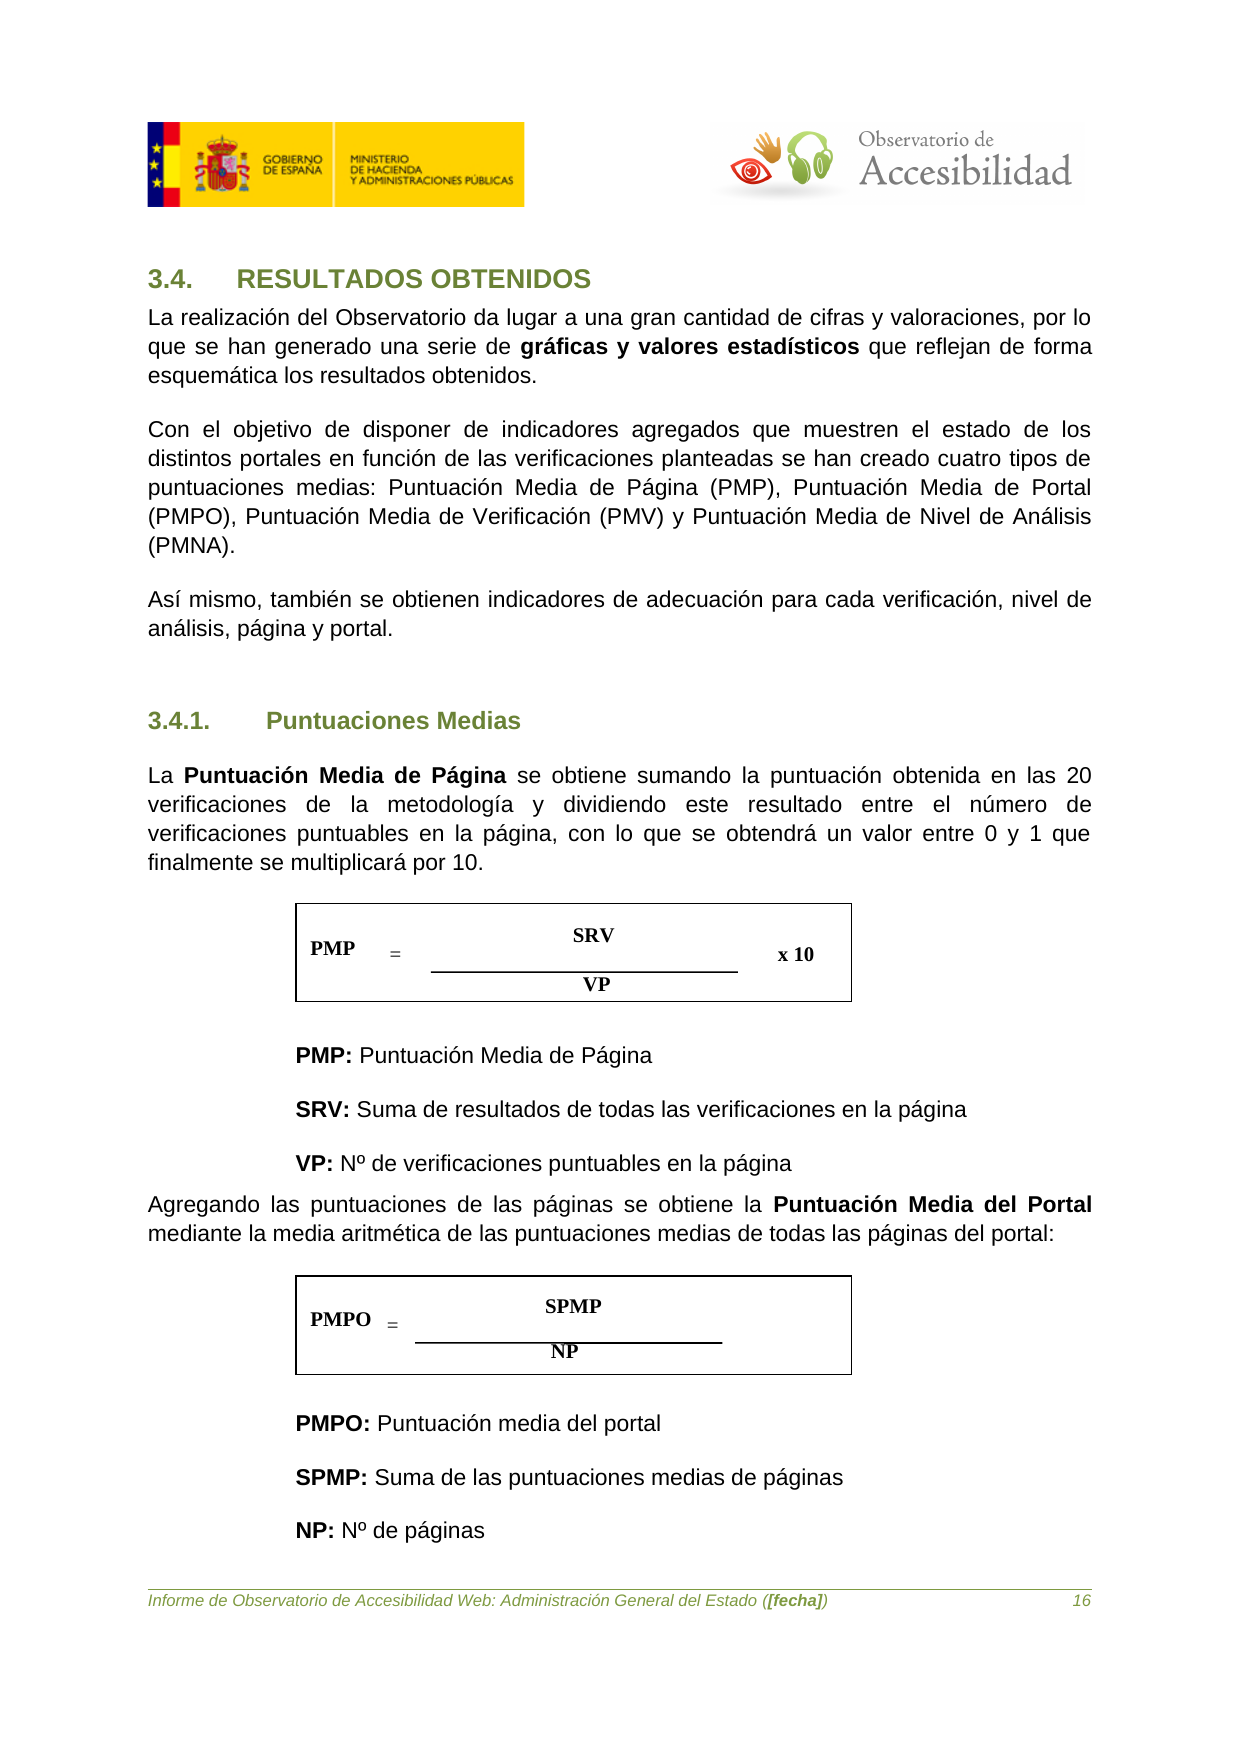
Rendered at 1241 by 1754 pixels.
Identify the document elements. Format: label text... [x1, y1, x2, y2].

text La realización del Observatorio da lugar a una gran cantidad de cifras y valoraciones, por lo que se han generado una serie de gráficas y valores estadísticos que reflejan de forma esquemática los resultados obtenidos. [148, 304, 1092, 388]
picture [710, 122, 1086, 205]
text Con el objetivo de disponer de indicadores agregados que muestren el estado de los distintos portales en función de las verificaciones planteadas se han creado cuatro tipos de puntuaciones medias: Puntuación Media de Página (PMP), Puntuación Media de Portal (PMPO), Puntuación Media de Verificación (PMV) y Puntuación Media de Nivel de Análisis (PMNA). [148, 416, 1092, 558]
list Resultados obtenidos [148, 263, 1092, 294]
text PMP: Puntuación Media de Página [295, 1042, 1092, 1068]
text VP: Nº de verificaciones puntuables en la página [295, 1150, 1092, 1176]
text La Puntuación Media de Página se obtiene sumando la puntuación obtenida en las 20 verificaciones de la metodología y dividiendo este resultado entre el número de verificaciones puntuables en la página, con lo que se obtendrá un valor entre 0 y 1 que finalmente se multiplicará por 10. [148, 762, 1092, 876]
text SRV: Suma de resultados de todas las verificaciones en la página [295, 1096, 1092, 1122]
list Puntuaciones Medias [148, 706, 1092, 735]
picture [147, 122, 525, 207]
text NP: Nº de páginas [295, 1517, 1092, 1544]
text SPMP: Suma de las puntuaciones medias de páginas [295, 1463, 1092, 1490]
text PMPO: Puntuación media del portal [295, 1409, 1092, 1436]
text Así mismo, también se obtienen indicadores de adecuación para cada verificación, nivel de análisis, página y portal. [148, 586, 1092, 641]
text Agregando las puntuaciones de las páginas se obtiene la Puntuación Media del Portal mediante la media aritmética de las puntuaciones medias de todas las páginas del portal: [148, 1191, 1092, 1247]
